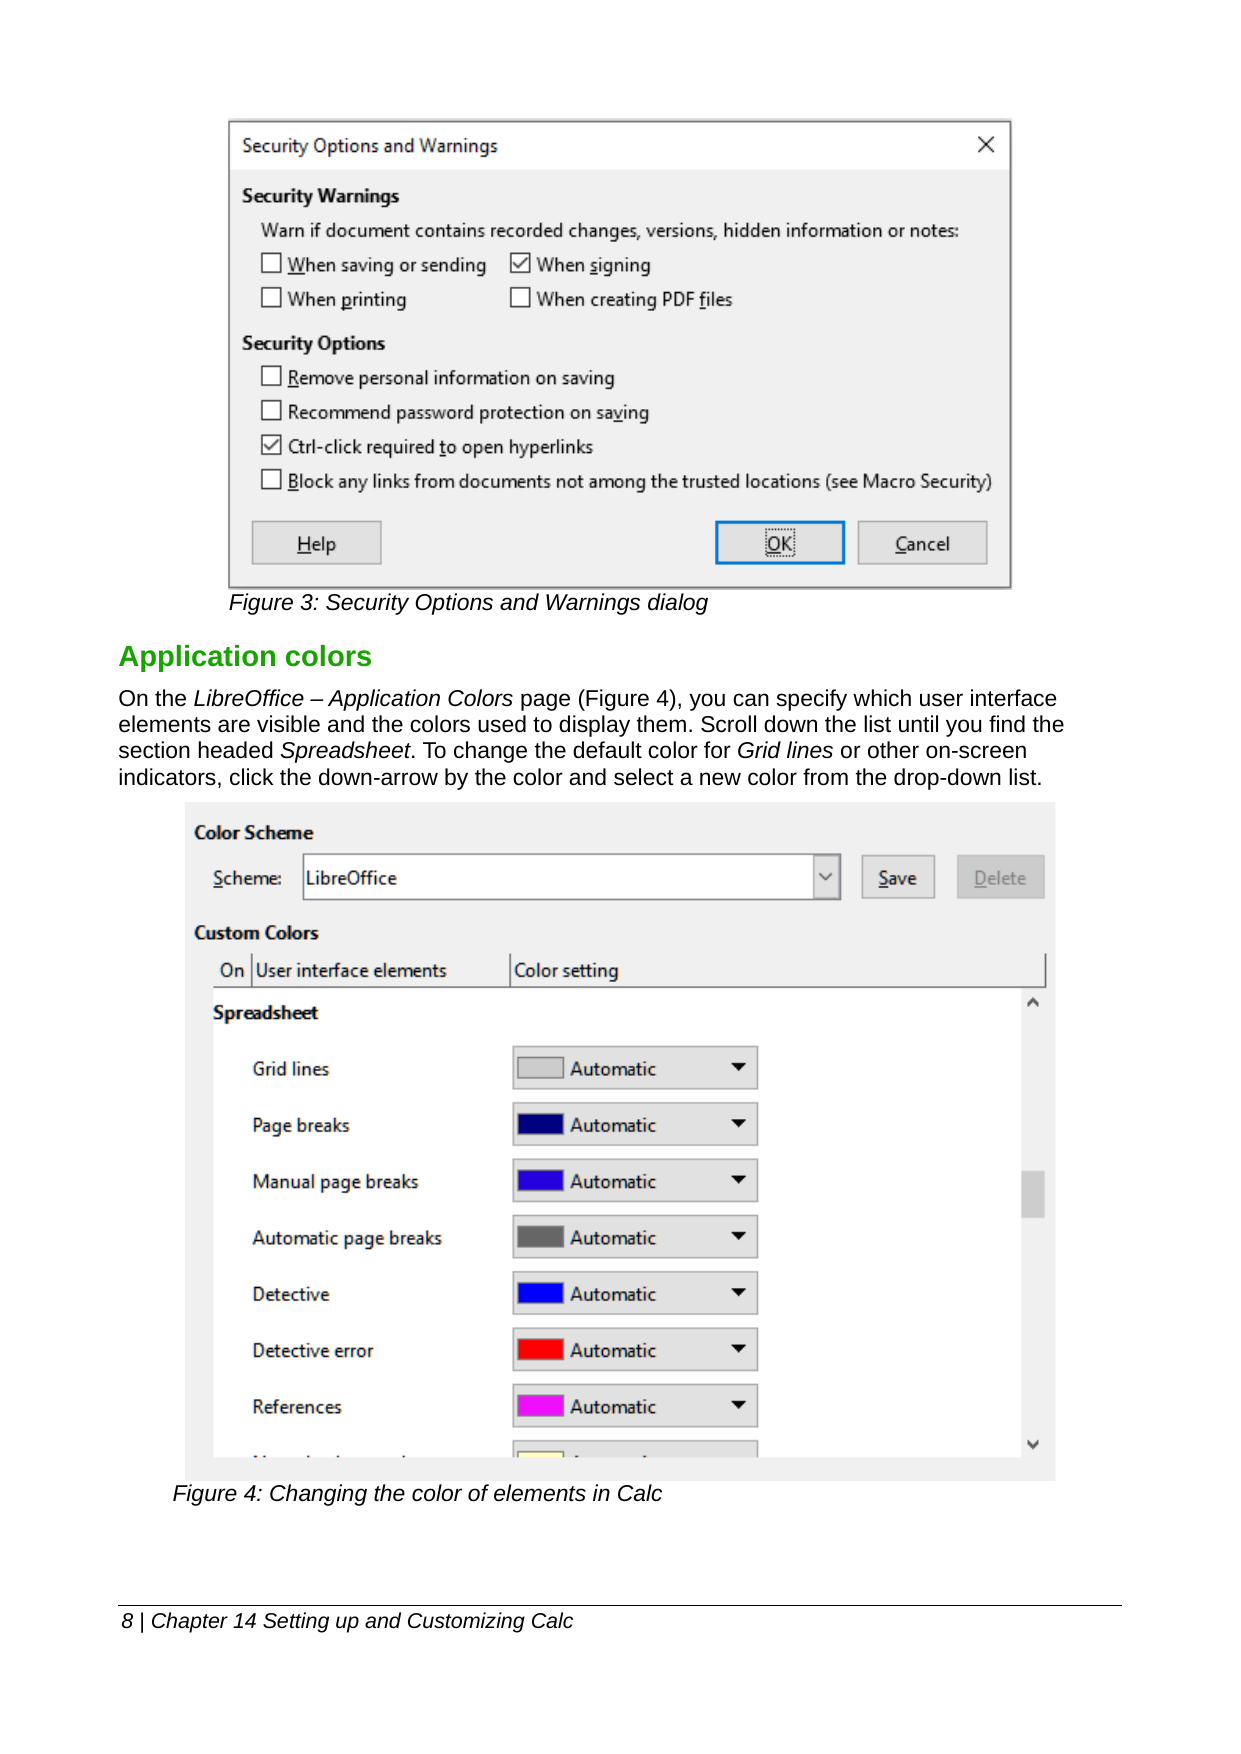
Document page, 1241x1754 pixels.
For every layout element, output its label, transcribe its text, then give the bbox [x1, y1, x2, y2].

picture [184, 802, 1056, 1481]
text Figure 4: Changing the color of elements in Calc [172, 802, 1068, 1507]
picture [227, 118, 1013, 590]
text Figure 3: Security Options and Warnings dialog [229, 590, 1012, 616]
subtitle Application colors [118, 639, 1122, 673]
text On the LibreOffice – Application Colors page (Figure 4), you can specify which user interface elements are visible and the colors used to display them. Scroll down the list until you find the section headed Spreadsheet. To change the default color for Grid lines or other on-screen indicators, click the down-arrow by the color and select a new color from the drop-down list. [118, 684, 1122, 790]
